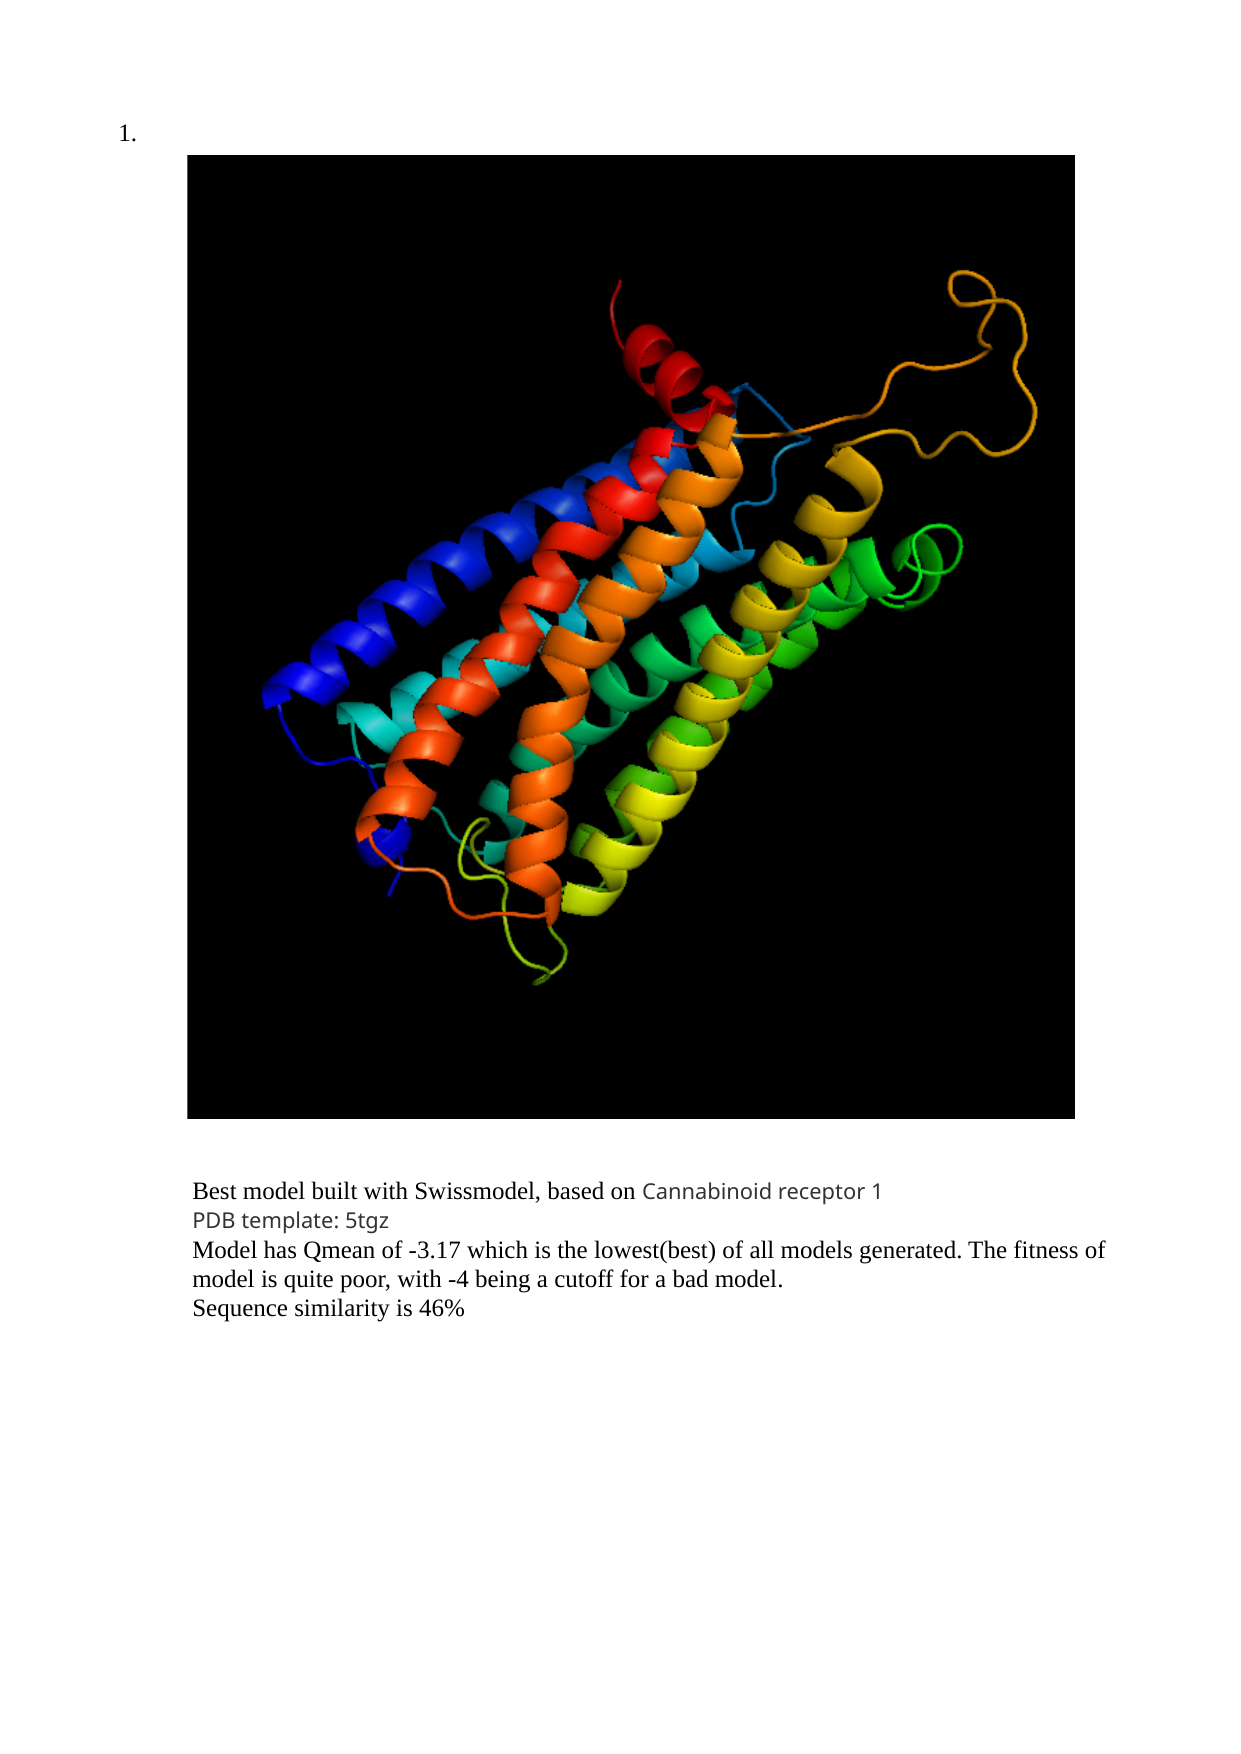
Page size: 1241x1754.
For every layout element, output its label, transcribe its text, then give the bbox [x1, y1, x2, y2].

picture [187, 155, 1075, 1119]
text Sequence similarity is 46% [118, 1293, 1122, 1321]
text 1. [118, 118, 1122, 147]
text Model has Qmean of -3.17 which is the lowest(best) of all models generated. The fitness of model is quite poor, with -4 being a cutoff for a bad model. [118, 1235, 1122, 1293]
text Best model built with Swissmodel, based on Cannabinoid receptor 1 [118, 1176, 1122, 1205]
text PDB template: 5tgz [118, 1205, 1122, 1235]
